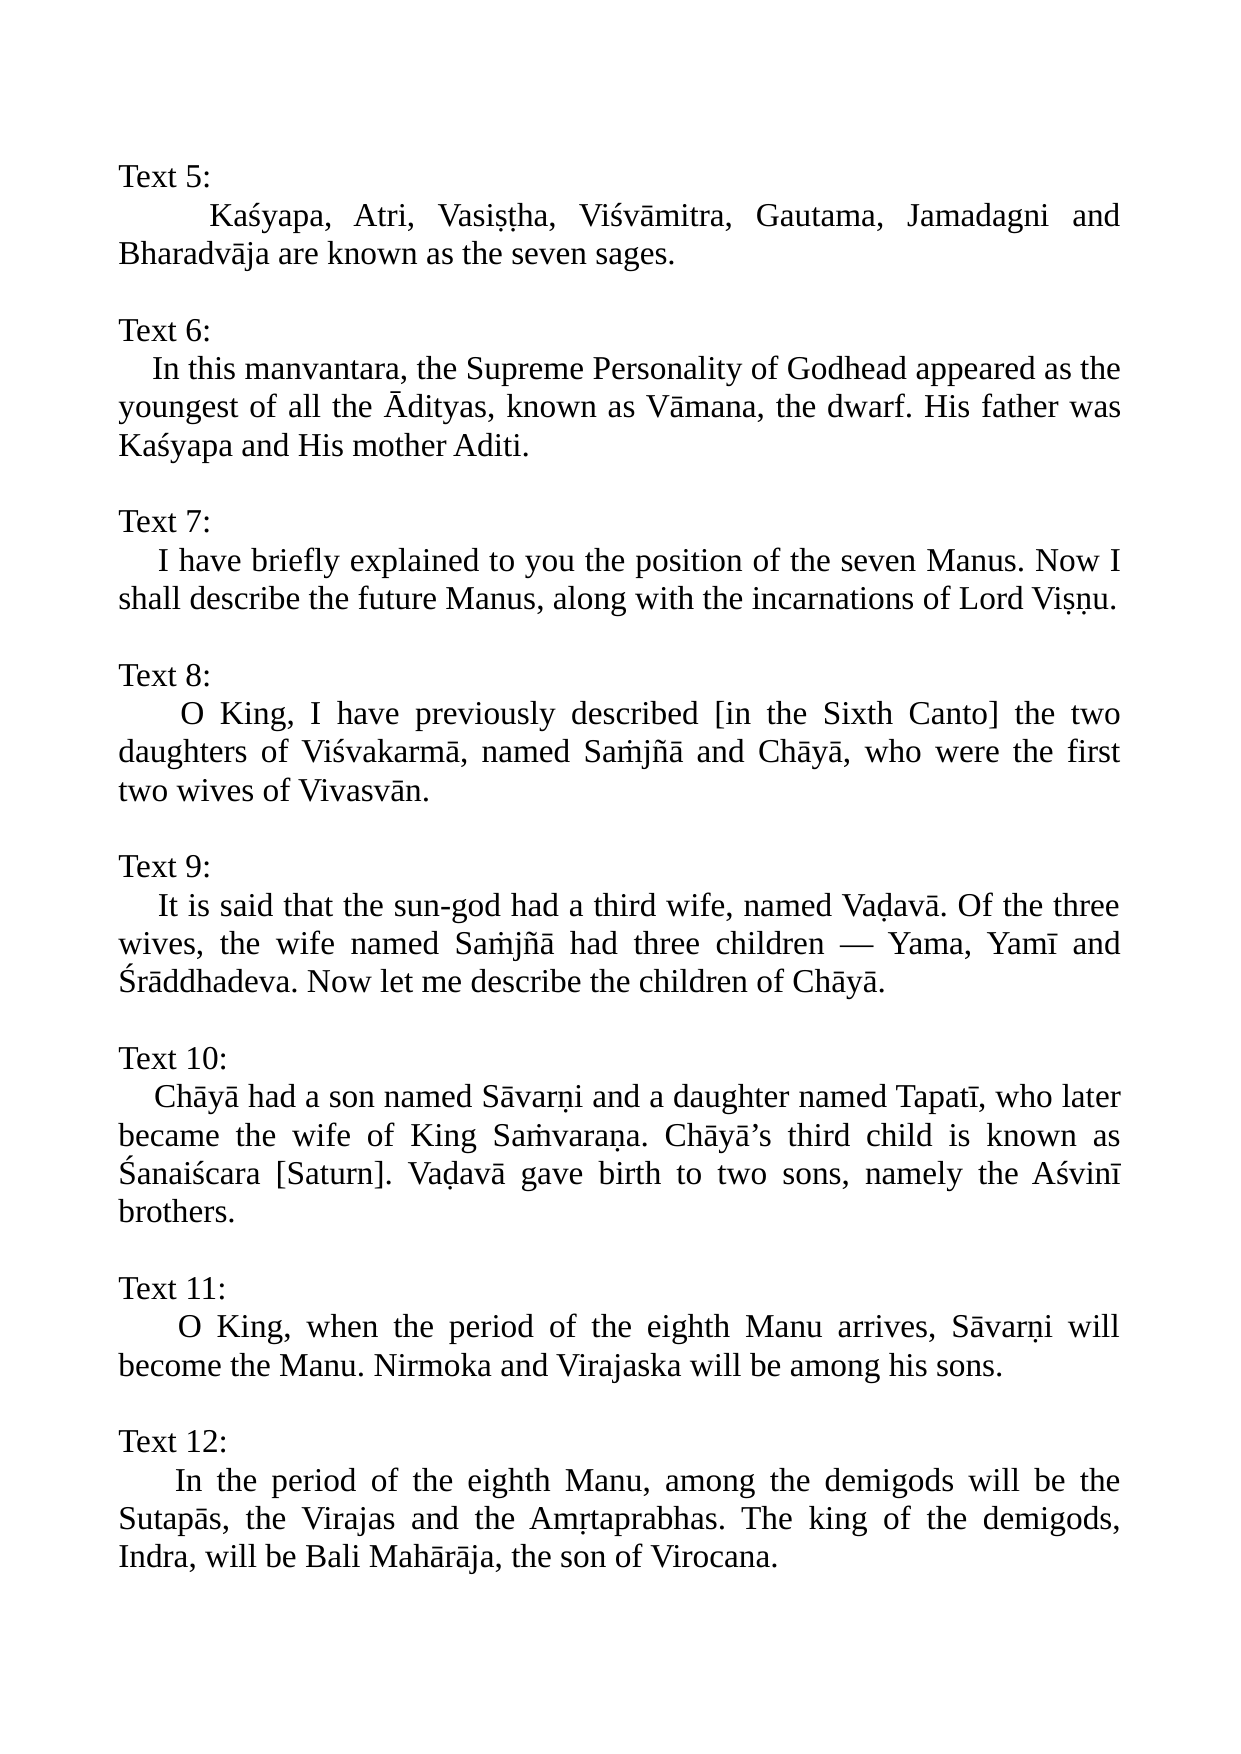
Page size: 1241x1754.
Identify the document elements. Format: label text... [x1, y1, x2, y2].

text O King, I have previously described [in the Sixth Canto] the two daughters of Viśvakarmā, named Saṁjñā and Chāyā, who were the first two wives of Vivasvān. [118, 693, 1122, 808]
text Text 11: [118, 1268, 1122, 1306]
text Text 7: [118, 501, 1122, 540]
text I have briefly explained to you the position of the seven Manus. Now I shall describe the future Manus, along with the incarnations of Lord Viṣṇu. [118, 540, 1122, 616]
text Text 9: [118, 846, 1122, 885]
text Text 6: [118, 310, 1122, 348]
text In the period of the eighth Manu, among the demigods will be the Sutapās, the Virajas and the Amṛtaprabhas. The king of the demigods, Indra, will be Bali Mahārāja, the son of Virocana. [118, 1460, 1122, 1575]
text Text 10: [118, 1038, 1122, 1076]
text O King, when the period of the eighth Manu arrives, Sāvarṇi will become the Manu. Nirmoka and Virajaska will be among his sons. [118, 1306, 1122, 1383]
text It is said that the sun-god had a third wife, named Vaḍavā. Of the three wives, the wife named Saṁjñā had three children — Yama, Yamī and Śrāddhadeva. Now let me describe the children of Chāyā. [118, 885, 1122, 1000]
text Kaśyapa, Atri, Vasiṣṭha, Viśvāmitra, Gautama, Jamadagni and Bharadvāja are known as the seven sages. [118, 195, 1122, 271]
text Text 12: [118, 1421, 1122, 1460]
text Chāyā had a son named Sāvarṇi and a daughter named Tapatī, who later became the wife of King Saṁvaraṇa. Chāyā’s third child is known as Śanaiścara [Saturn]. Vaḍavā gave birth to two sons, namely the Aśvinī brothers. [118, 1076, 1122, 1230]
text Text 5: [118, 156, 1122, 195]
text In this manvantara, the Supreme Personality of Godhead appeared as the youngest of all the Ādityas, known as Vāmana, the dwarf. His father was Kaśyapa and His mother Aditi. [118, 348, 1122, 463]
text Text 8: [118, 655, 1122, 693]
